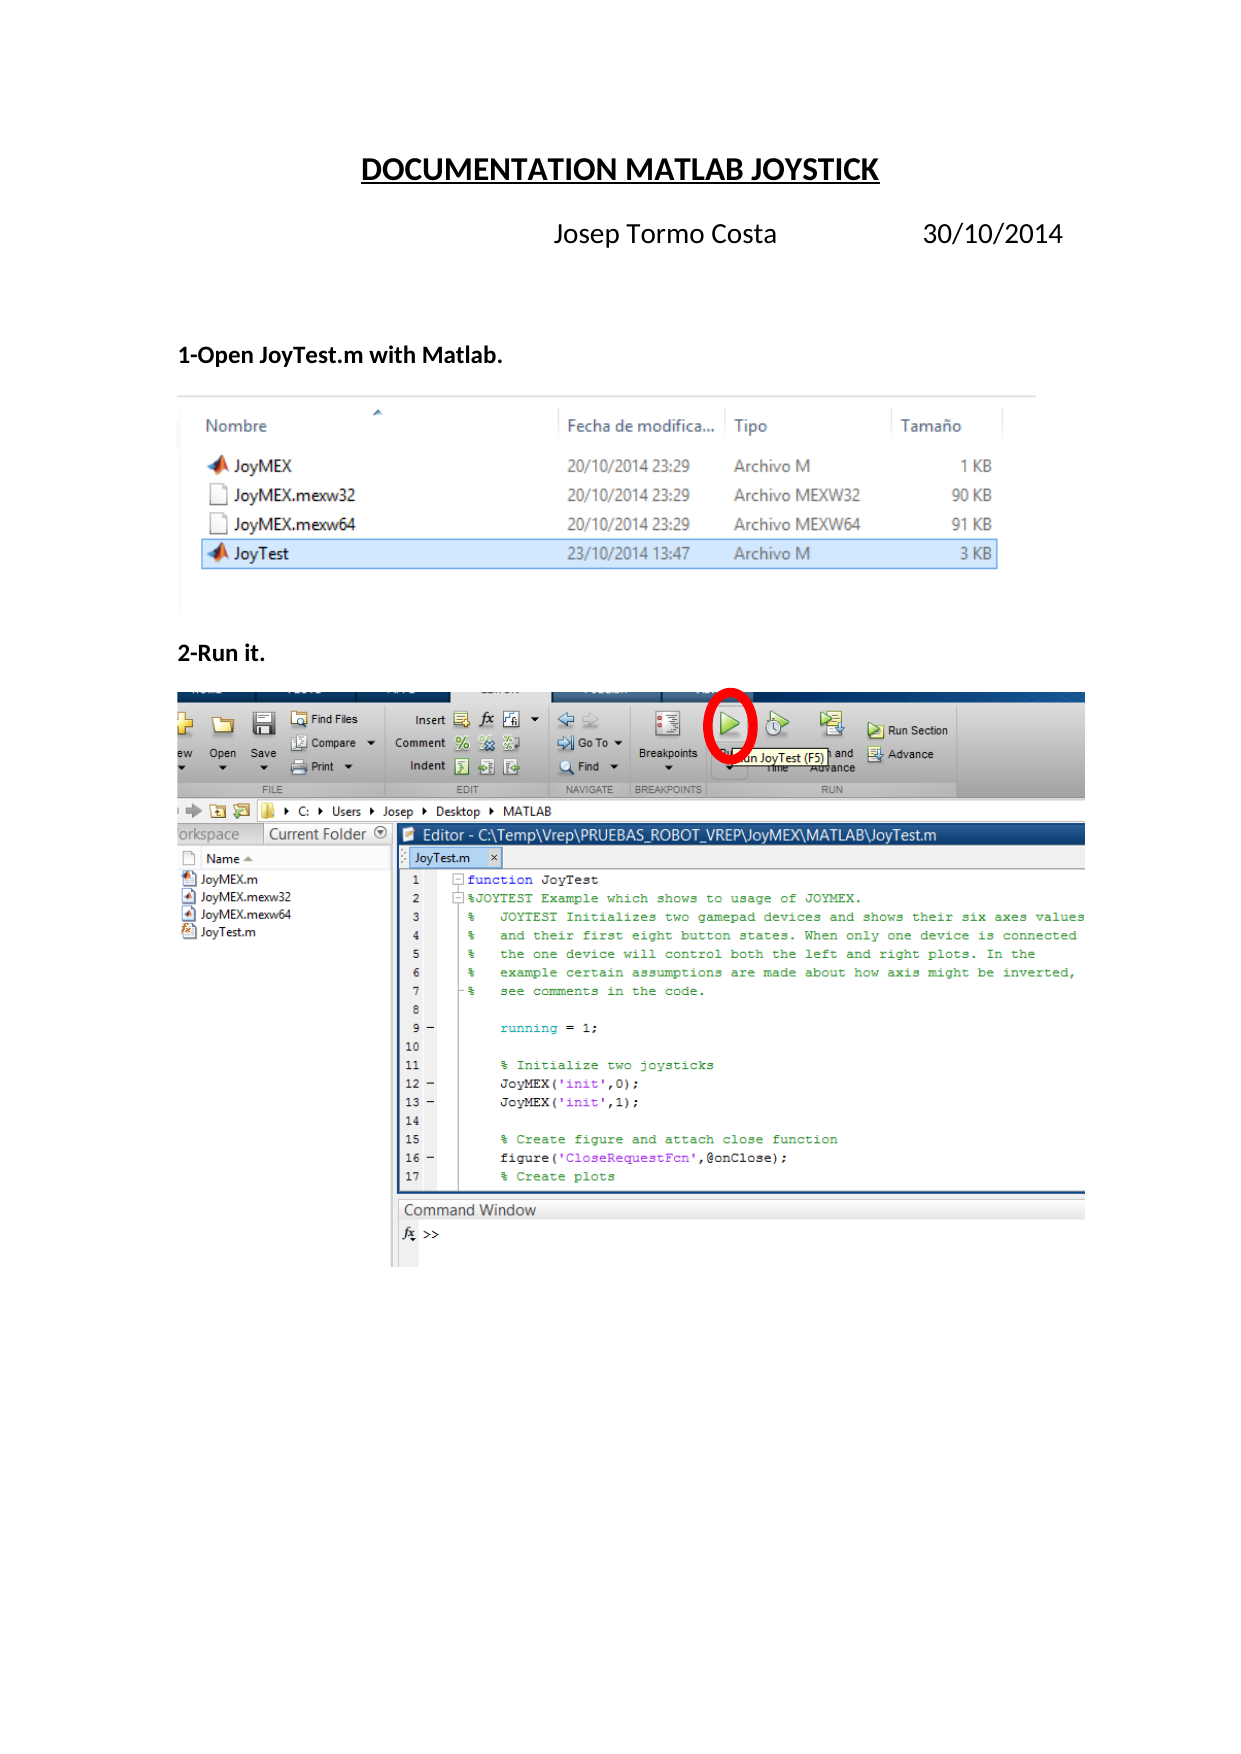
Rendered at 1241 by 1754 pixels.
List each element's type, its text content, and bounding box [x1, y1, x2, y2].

text Josep Tormo Costa 30/10/2014 [177, 215, 1063, 251]
text 2-Run it. [177, 637, 1063, 667]
text 1-Open JoyTest.m with Matlab. [177, 339, 1063, 369]
text DOCUMENTATION MATLAB JOYSTICK [177, 148, 1063, 188]
